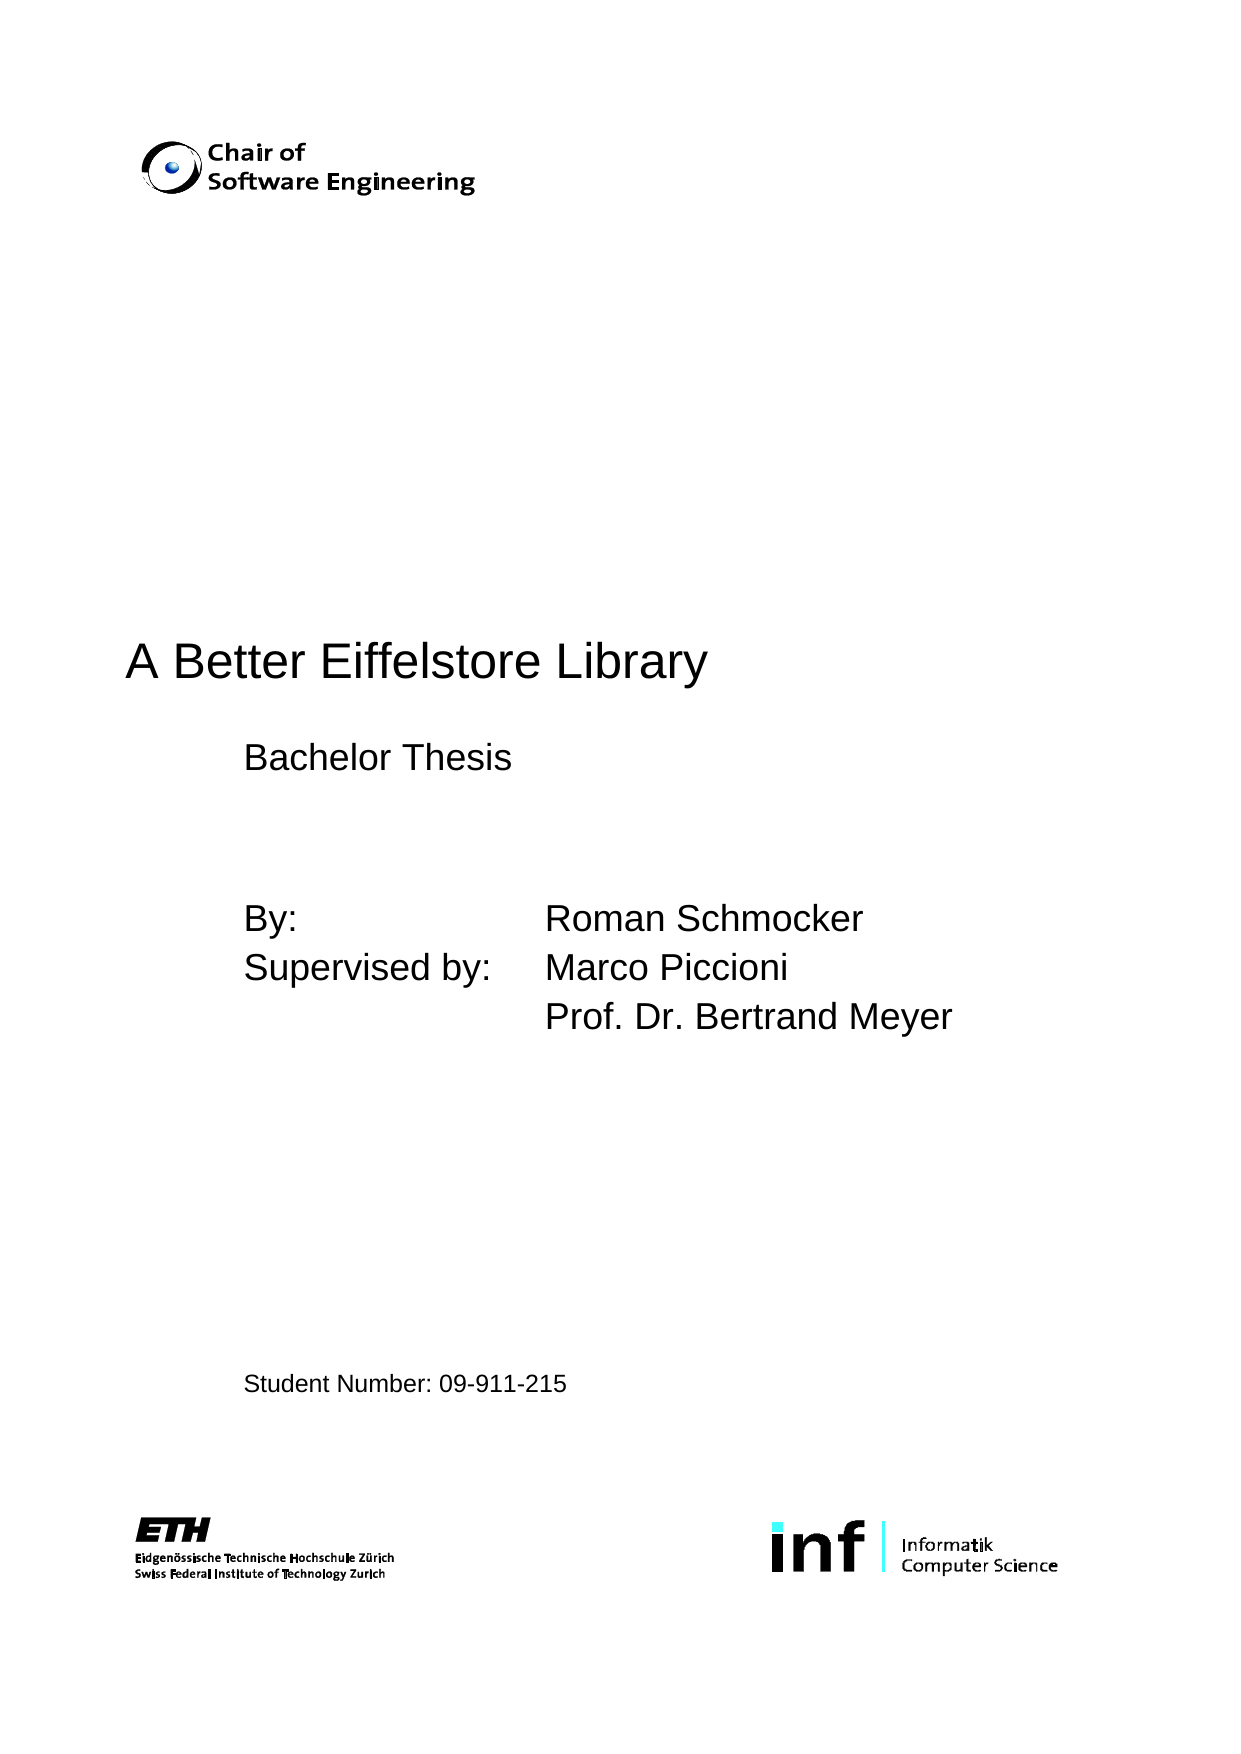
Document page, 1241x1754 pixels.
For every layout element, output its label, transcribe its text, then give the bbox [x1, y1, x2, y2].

table_cell [243, 994, 544, 1045]
table_cell [125, 778, 1083, 1280]
table_cell Bachelor Thesis [125, 689, 1083, 778]
table_cell Student Number: 09-911-215 [125, 1280, 1083, 1398]
table_header By: [243, 896, 544, 945]
table_cell Supervised by: [243, 945, 544, 994]
table_cell Prof. Dr. Bertrand Meyer [545, 994, 970, 1045]
table_cell Marco Piccioni [545, 945, 970, 994]
table_header Roman Schmocker [545, 896, 970, 945]
table_header A Better Eiffelstore Library [125, 246, 1083, 689]
